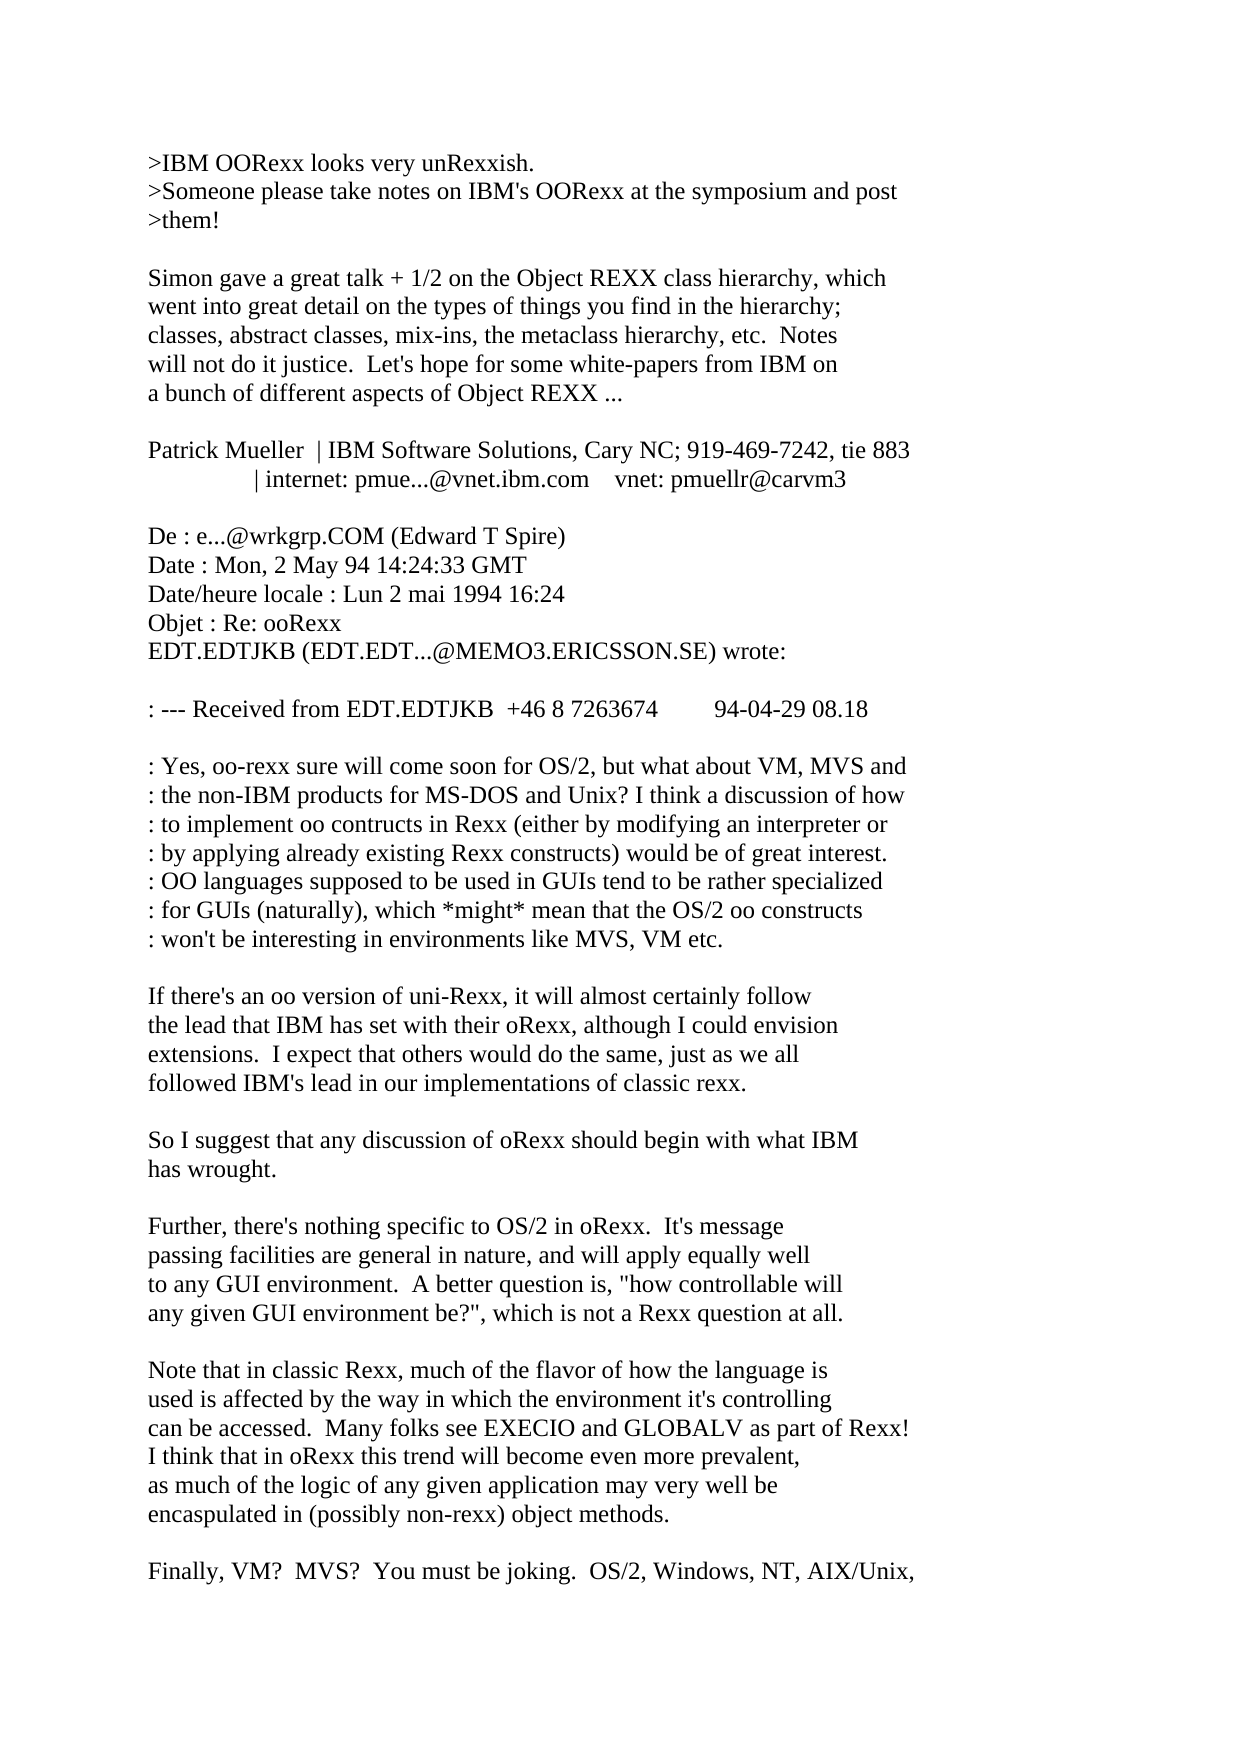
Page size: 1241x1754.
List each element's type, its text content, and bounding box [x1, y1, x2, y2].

text encaspulated in (possibly non-rexx) object methods. [148, 1499, 1093, 1528]
text Further, there's nothing specific to OS/2 in oRexx. It's message [148, 1211, 1093, 1240]
text passing facilities are general in nature, and will apply equally well [148, 1240, 1093, 1269]
text : by applying already existing Rexx constructs) would be of great interest. [148, 838, 1093, 866]
text can be accessed. Many folks see EXECIO and GLOBALV as part of Rexx! [148, 1413, 1093, 1441]
text : Yes, oo-rexx sure will come soon for OS/2, but what about VM, MVS and [148, 751, 1093, 780]
text : the non-IBM products for MS-DOS and Unix? I think a discussion of how [148, 780, 1093, 809]
text extensions. I expect that others would do the same, just as we all [148, 1039, 1093, 1068]
text >Someone please take notes on IBM's OORexx at the symposium and post [148, 176, 1093, 205]
text : OO languages supposed to be used in GUIs tend to be rather specialized [148, 866, 1093, 895]
text followed IBM's lead in our implementations of classic rexx. [148, 1068, 1093, 1096]
text Finally, VM? MVS? You must be joking. OS/2, Windows, NT, AIX/Unix, [148, 1556, 1093, 1585]
text If there's an oo version of uni-Rexx, it will almost certainly follow [148, 981, 1093, 1010]
text Date : Mon, 2 May 94 14:24:33 GMT [148, 550, 1093, 579]
text >them! [148, 205, 1093, 234]
text De : e...@wrkgrp.COM (Edward T Spire) [148, 521, 1093, 550]
text EDT.EDTJKB (EDT.EDT...@MEMO3.ERICSSON.SE) wrote: [148, 636, 1093, 665]
text Note that in classic Rexx, much of the flavor of how the language is [148, 1355, 1093, 1384]
text will not do it justice. Let's hope for some white-papers from IBM on [148, 349, 1093, 378]
text a bunch of different aspects of Object REXX ... [148, 378, 1093, 406]
text used is affected by the way in which the environment it's controlling [148, 1384, 1093, 1413]
text Date/heure locale : Lun 2 mai 1994 16:24 [148, 579, 1093, 608]
text Objet : Re: ooRexx [148, 608, 1093, 636]
text has wrought. [148, 1154, 1093, 1183]
text I think that in oRexx this trend will become even more prevalent, [148, 1441, 1093, 1470]
text to any GUI environment. A better question is, "how controllable will [148, 1269, 1093, 1298]
text Simon gave a great talk + 1/2 on the Object REXX class hierarchy, which [148, 263, 1093, 291]
text So I suggest that any discussion of oRexx should begin with what IBM [148, 1125, 1093, 1154]
text >IBM OORexx looks very unRexxish. [148, 148, 1093, 176]
text as much of the logic of any given application may very well be [148, 1470, 1093, 1499]
text | internet: pmue...@vnet.ibm.com vnet: pmuellr@carvm3 [148, 464, 1093, 493]
text the lead that IBM has set with their oRexx, although I could envision [148, 1010, 1093, 1039]
text : for GUIs (naturally), which *might* mean that the OS/2 oo constructs [148, 895, 1093, 924]
text any given GUI environment be?", which is not a Rexx question at all. [148, 1298, 1093, 1326]
text went into great detail on the types of things you find in the hierarchy; [148, 291, 1093, 320]
text : won't be interesting in environments like MVS, VM etc. [148, 924, 1093, 953]
text : --- Received from EDT.EDTJKB +46 8 7263674 94-04-29 08.18 [148, 694, 1093, 723]
text classes, abstract classes, mix-ins, the metaclass hierarchy, etc. Notes [148, 320, 1093, 349]
text : to implement oo contructs in Rexx (either by modifying an interpreter or [148, 809, 1093, 838]
text Patrick Mueller | IBM Software Solutions, Cary NC; 919-469-7242, tie 883 [148, 435, 1093, 464]
